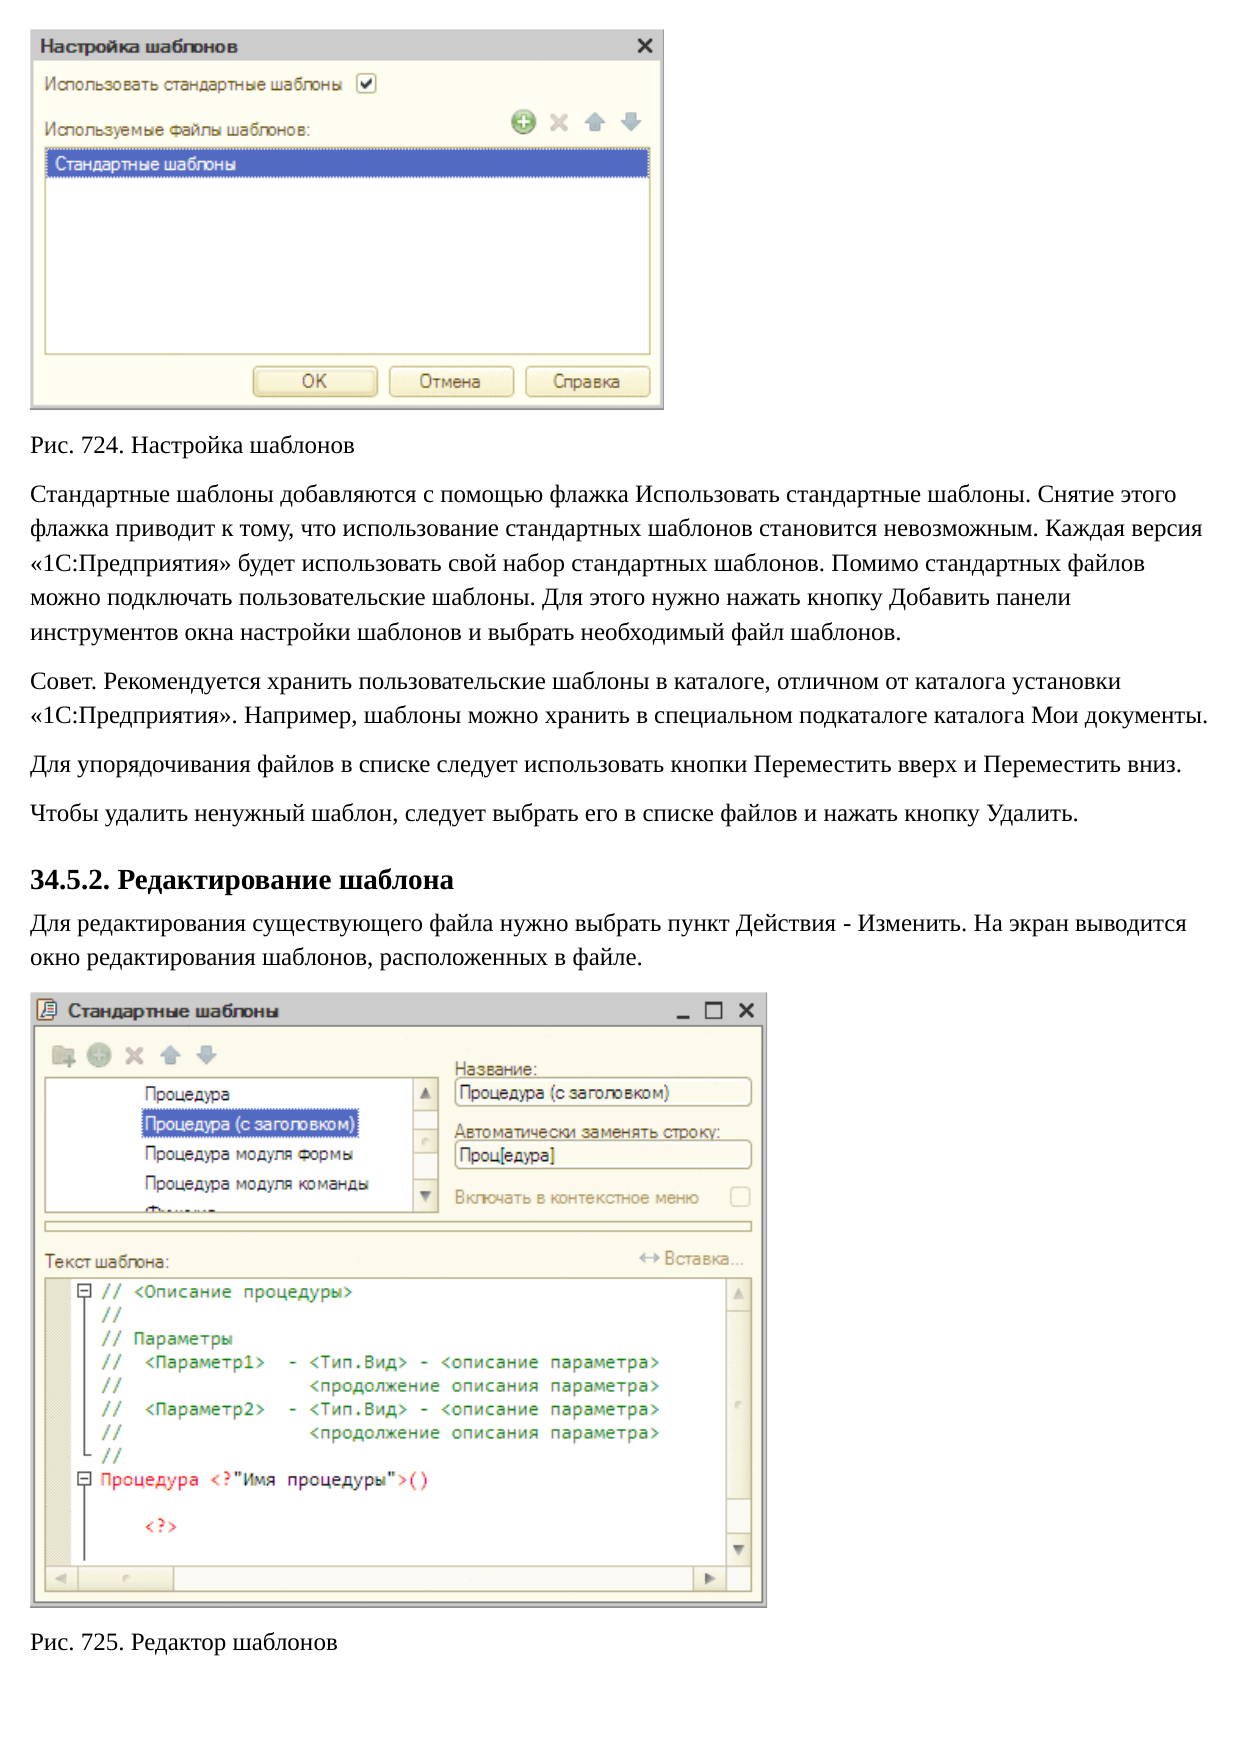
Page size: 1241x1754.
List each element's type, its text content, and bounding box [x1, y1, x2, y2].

text Рис. 724. Настройка шаблонов [30, 430, 1211, 458]
text Для упорядочивания файлов в списке следует использовать кнопки Переместить вверх и Переместить вниз. [30, 749, 1211, 778]
picture [29, 28, 664, 410]
text Для редактирования существующего файла нужно выбрать пункт Действия ‑ Изменить. На экран выводится окно редактирования шаблонов, расположенных в файле. [30, 908, 1211, 971]
text Рис. 725. Редактор шаблонов [30, 1627, 1211, 1656]
text Стандартные шаблоны добавляются с помощью флажка Использовать стандартные шаблоны. Снятие этого флажка приводит к тому, что использование стандартных шаблонов становится невозможным. Каждая версия «1С:Предприятия» будет использовать свой набор стандартных шаблонов. Помимо стандартных файлов можно подключать пользовательские шаблоны. Для этого нужно нажать кнопку Добавить панели инструментов окна настройки шаблонов и выбрать необходимый файл шаблонов. [30, 479, 1211, 645]
text Совет. Рекомендуется хранить пользовательские шаблоны в каталоге, отличном от каталога установки «1С:Предприятия». Например, шаблоны можно хранить в специальном подкаталоге каталога Мои документы. [30, 666, 1211, 729]
text Чтобы удалить ненужный шаблон, следует выбрать его в списке файлов и нажать кнопку Удалить. [30, 798, 1211, 827]
subtitle 34.5.2. Редактирование шаблона [30, 862, 1211, 896]
picture [29, 991, 768, 1608]
